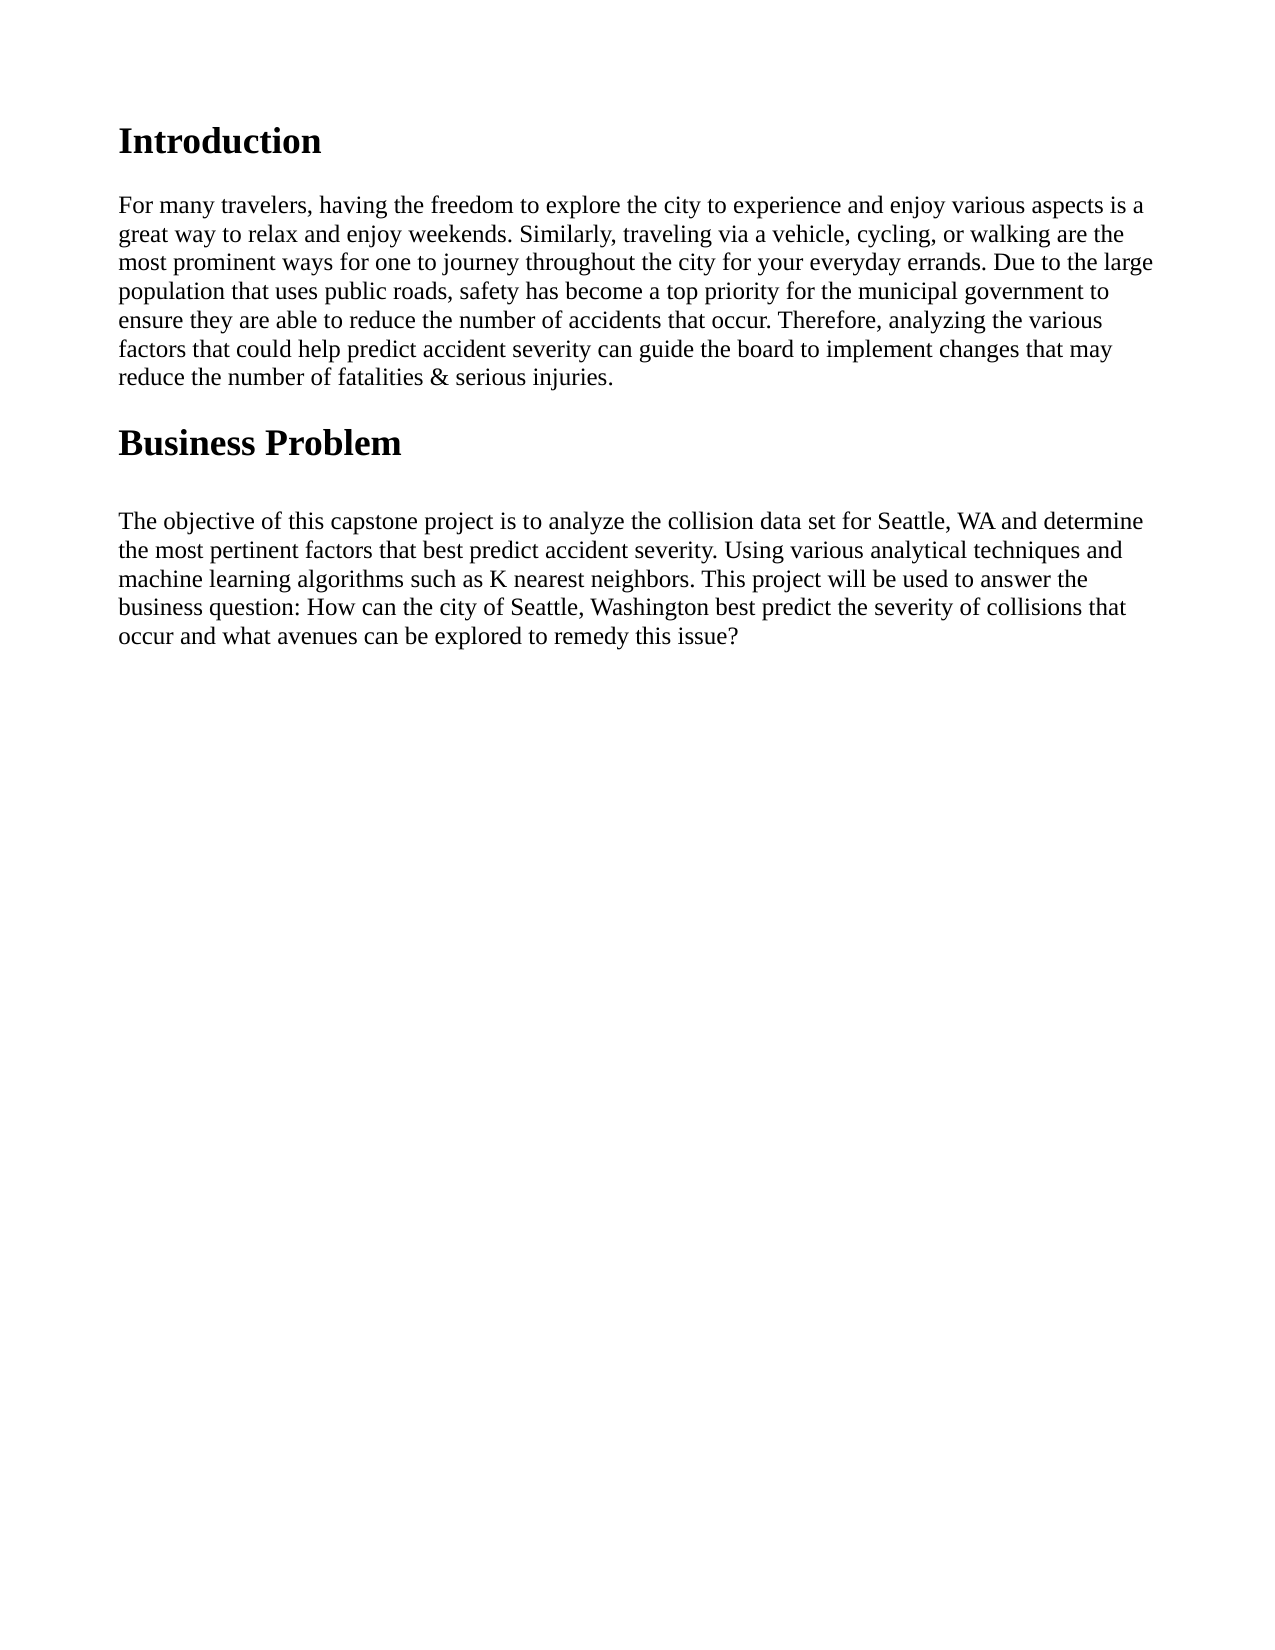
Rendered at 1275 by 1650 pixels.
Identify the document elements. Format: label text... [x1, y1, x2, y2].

text Introduction [118, 118, 1157, 161]
text For many travelers, having the freedom to explore the city to experience and enjoy various aspects is a great way to relax and enjoy weekends. Similarly, traveling via a vehicle, cycling, or walking are the most prominent ways for one to journey throughout the city for your everyday errands. Due to the large population that uses public roads, safety has become a top priority for the municipal government to ensure they are able to reduce the number of accidents that occur. Therefore, analyzing the various factors that could help predict accident severity can guide the board to implement changes that may reduce the number of fatalities & serious injuries. [118, 190, 1157, 391]
text Business Problem [118, 420, 1157, 463]
text The objective of this capstone project is to analyze the collision data set for Seattle, WA and determine the most pertinent factors that best predict accident severity. Using various analytical techniques and machine learning algorithms such as K nearest neighbors. This project will be used to answer the business question: How can the city of Seattle, Washington best predict the severity of collisions that occur and what avenues can be explored to remedy this issue? [118, 506, 1157, 650]
